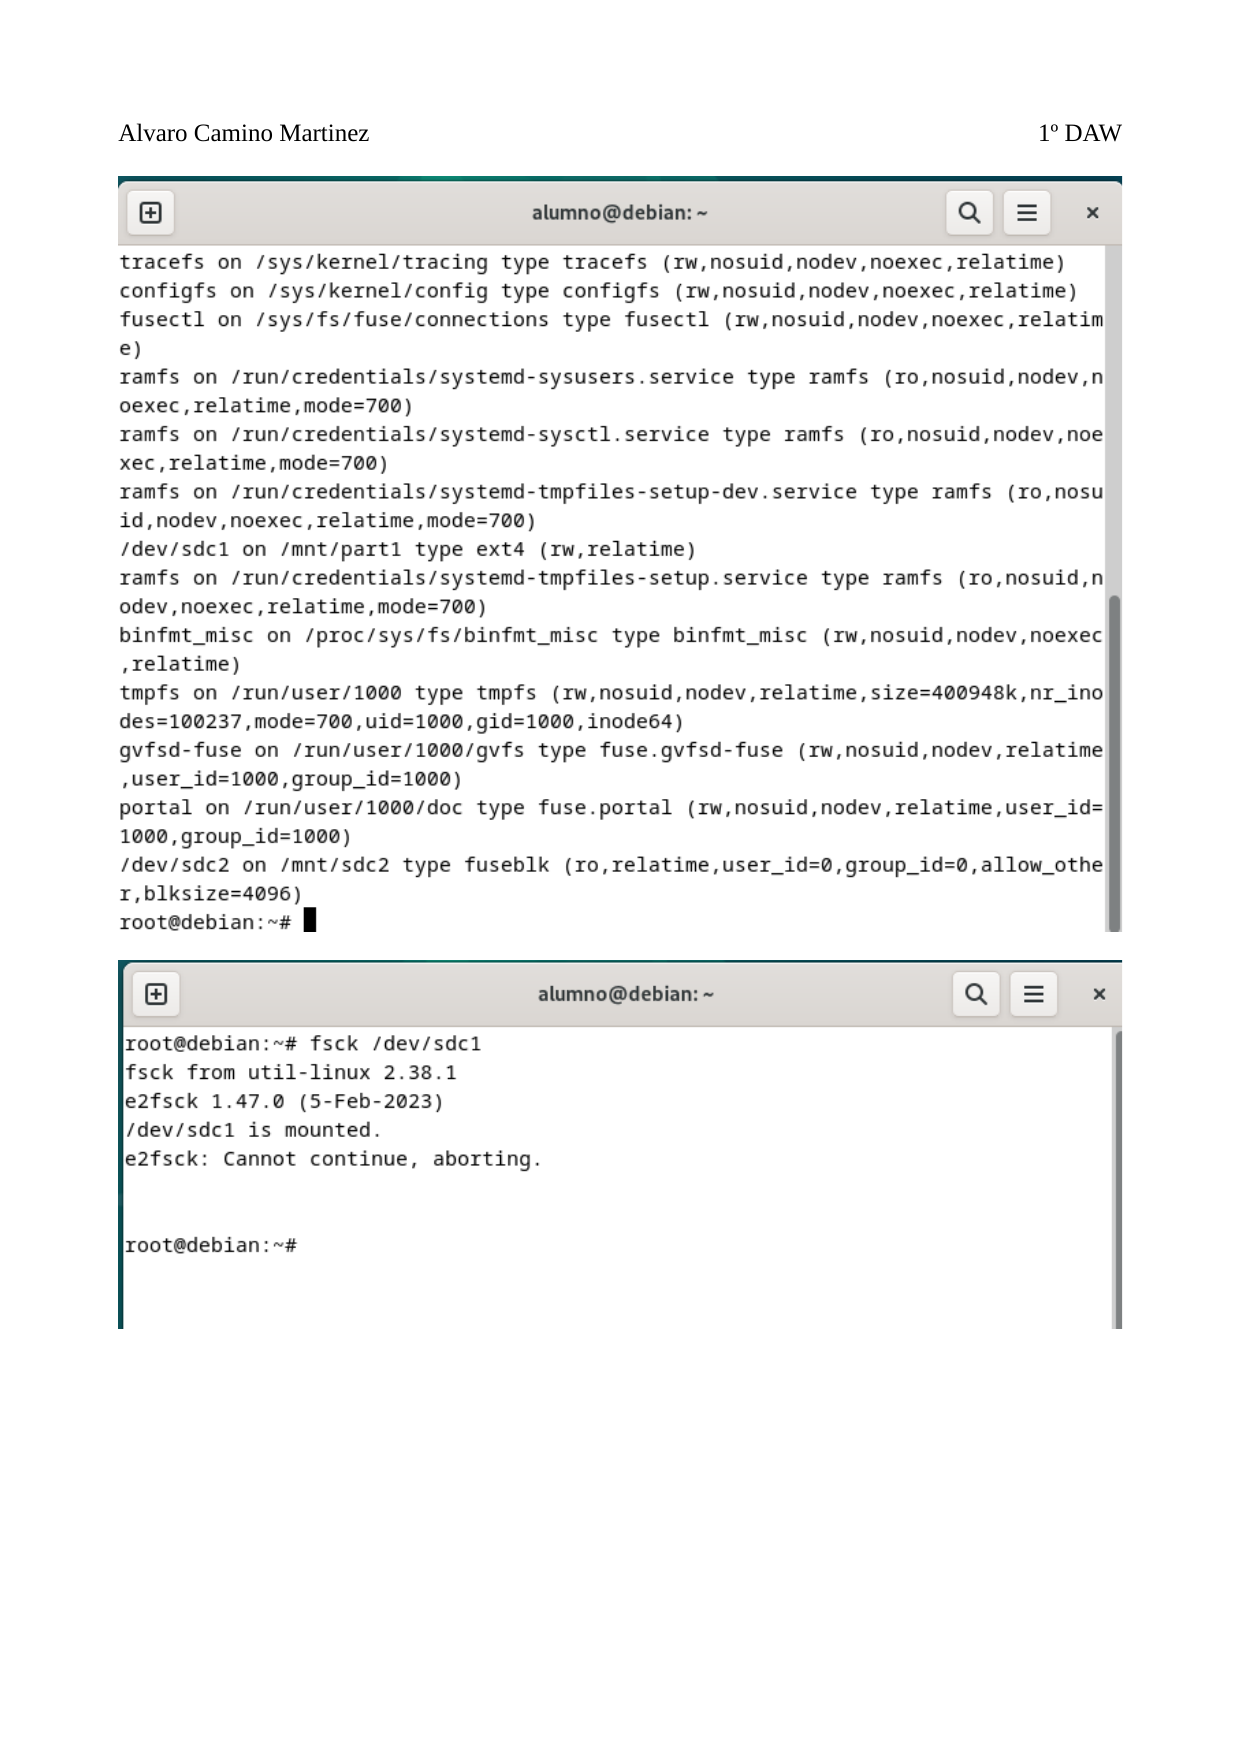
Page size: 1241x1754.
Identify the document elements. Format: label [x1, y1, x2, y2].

picture [118, 960, 1123, 1329]
picture [118, 176, 1123, 932]
